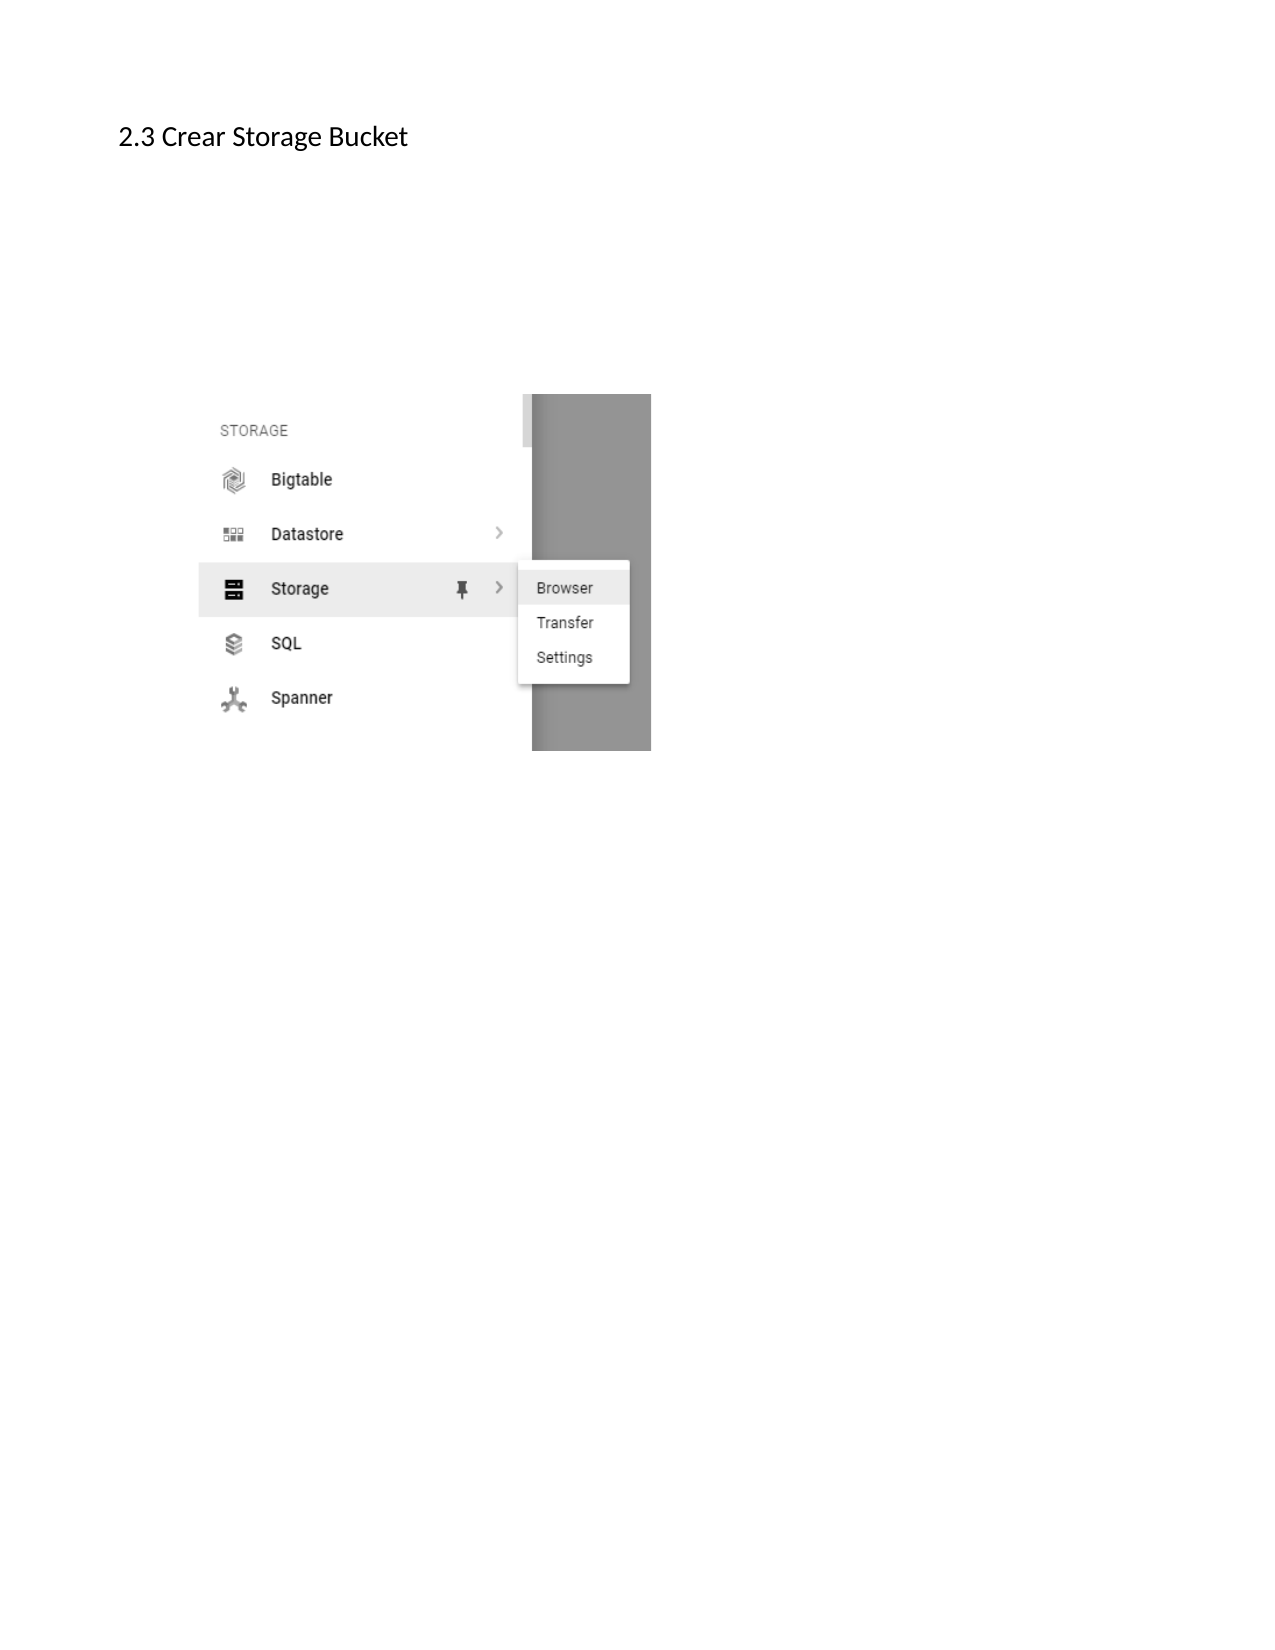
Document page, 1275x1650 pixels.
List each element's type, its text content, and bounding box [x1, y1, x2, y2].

text 2.3 Crear Storage Bucket [118, 118, 1157, 154]
picture [198, 394, 652, 751]
